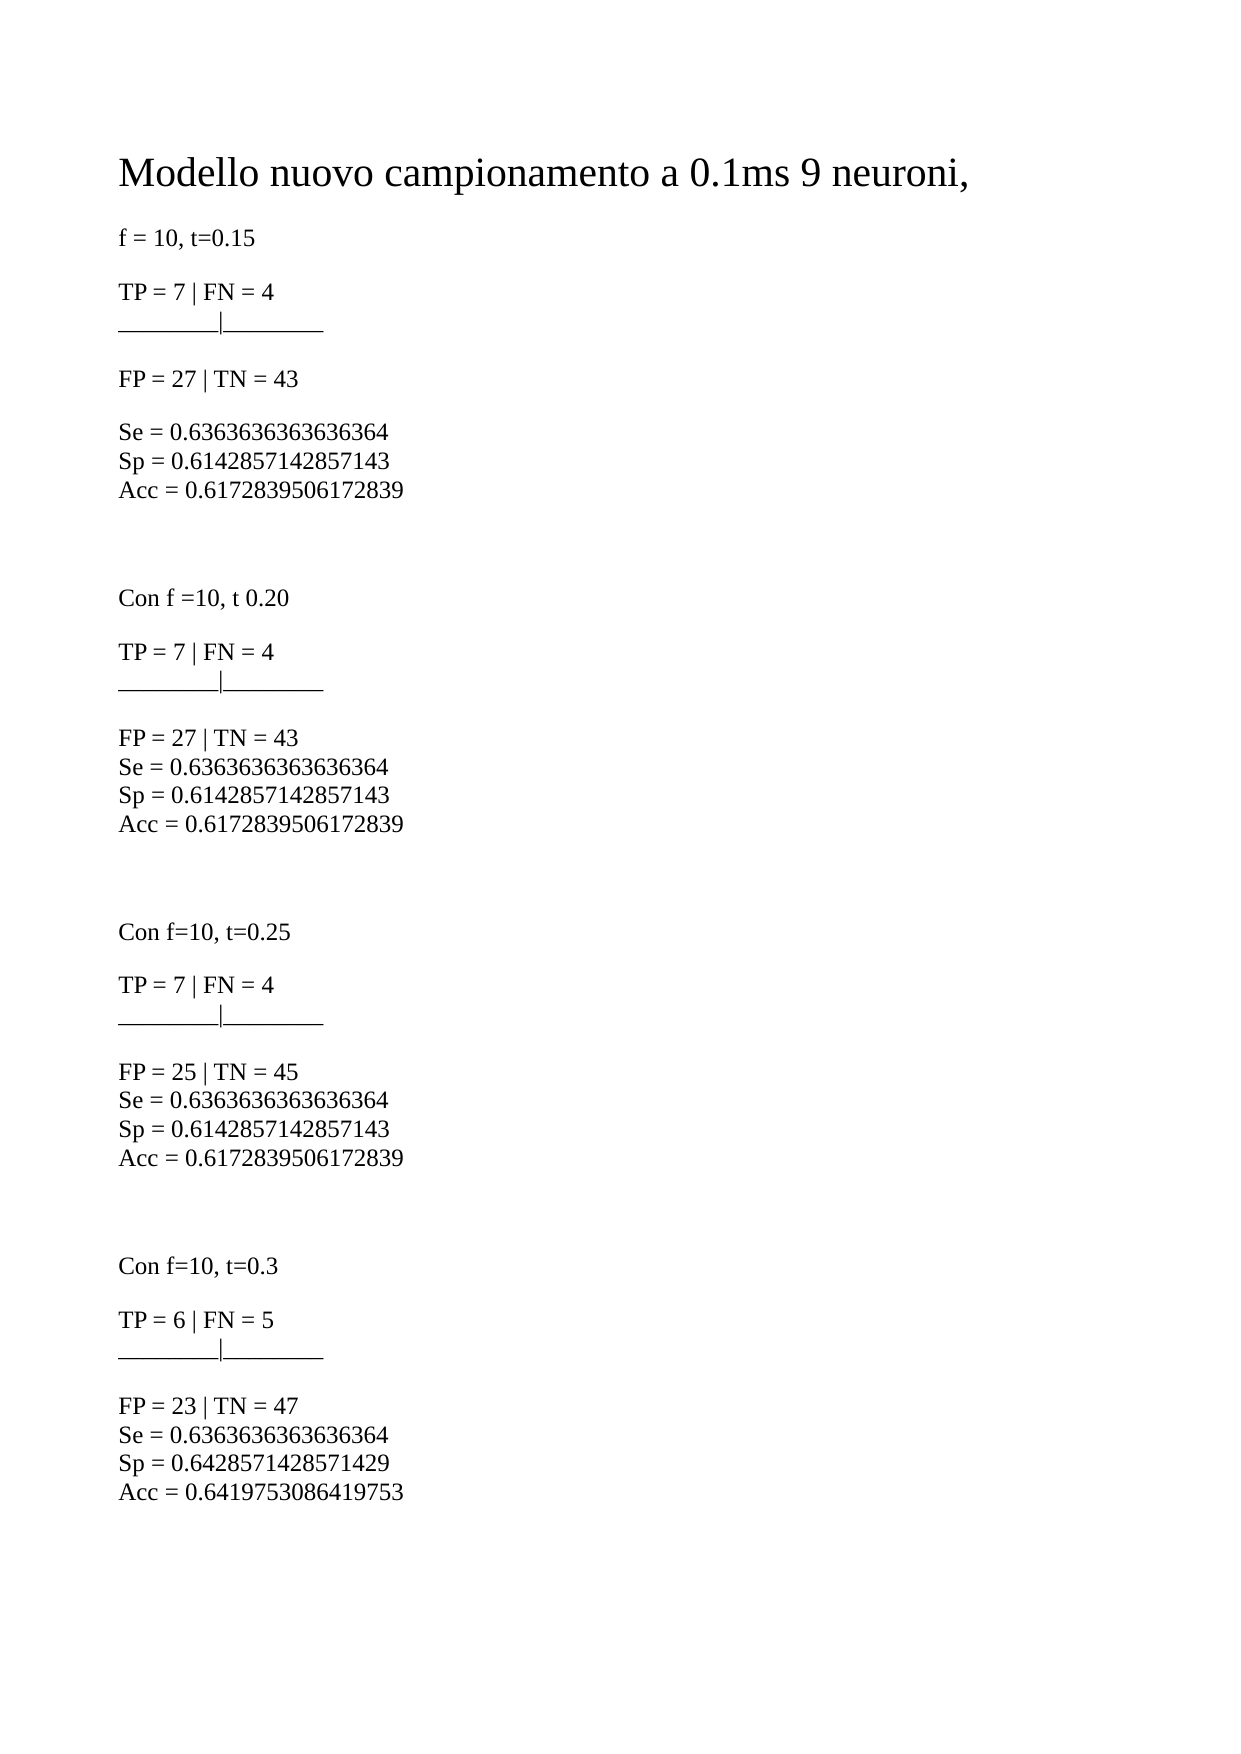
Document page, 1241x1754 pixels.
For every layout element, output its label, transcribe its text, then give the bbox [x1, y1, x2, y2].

text Modello nuovo campionamento a 0.1ms 9 neuroni, [118, 148, 1122, 196]
text TP = 7 | FN = 4 [118, 277, 1122, 306]
text Acc = 0.6172839506172839 [118, 475, 1122, 504]
text Con f =10, t 0.20 [118, 583, 1122, 611]
text ________|________ [118, 306, 1122, 335]
text FP = 23 | TN = 47 [118, 1391, 1122, 1420]
text TP = 7 | FN = 4 [118, 971, 1122, 999]
text Sp = 0.6142857142857143 [118, 1114, 1122, 1143]
text Se = 0.6363636363636364 [118, 1420, 1122, 1448]
text Acc = 0.6172839506172839 [118, 1143, 1122, 1172]
text Acc = 0.6172839506172839 [118, 809, 1122, 838]
text Sp = 0.6142857142857143 [118, 446, 1122, 475]
text TP = 7 | FN = 4 [118, 637, 1122, 665]
text Se = 0.6363636363636364 [118, 417, 1122, 446]
text Con f=10, t=0.25 [118, 917, 1122, 946]
text TP = 6 | FN = 5 [118, 1305, 1122, 1333]
text ________|________ [118, 1333, 1122, 1362]
text ________|________ [118, 665, 1122, 694]
text Acc = 0.6419753086419753 [118, 1477, 1122, 1506]
text Con f=10, t=0.3 [118, 1251, 1122, 1279]
text FP = 27 | TN = 43 [118, 723, 1122, 752]
text f = 10, t=0.15 [118, 223, 1122, 252]
text Se = 0.6363636363636364 [118, 752, 1122, 780]
text FP = 27 | TN = 43 [118, 364, 1122, 392]
text ________|________ [118, 999, 1122, 1028]
text Sp = 0.6428571428571429 [118, 1448, 1122, 1477]
text FP = 25 | TN = 45 [118, 1057, 1122, 1086]
text Sp = 0.6142857142857143 [118, 780, 1122, 809]
text Se = 0.6363636363636364 [118, 1086, 1122, 1114]
